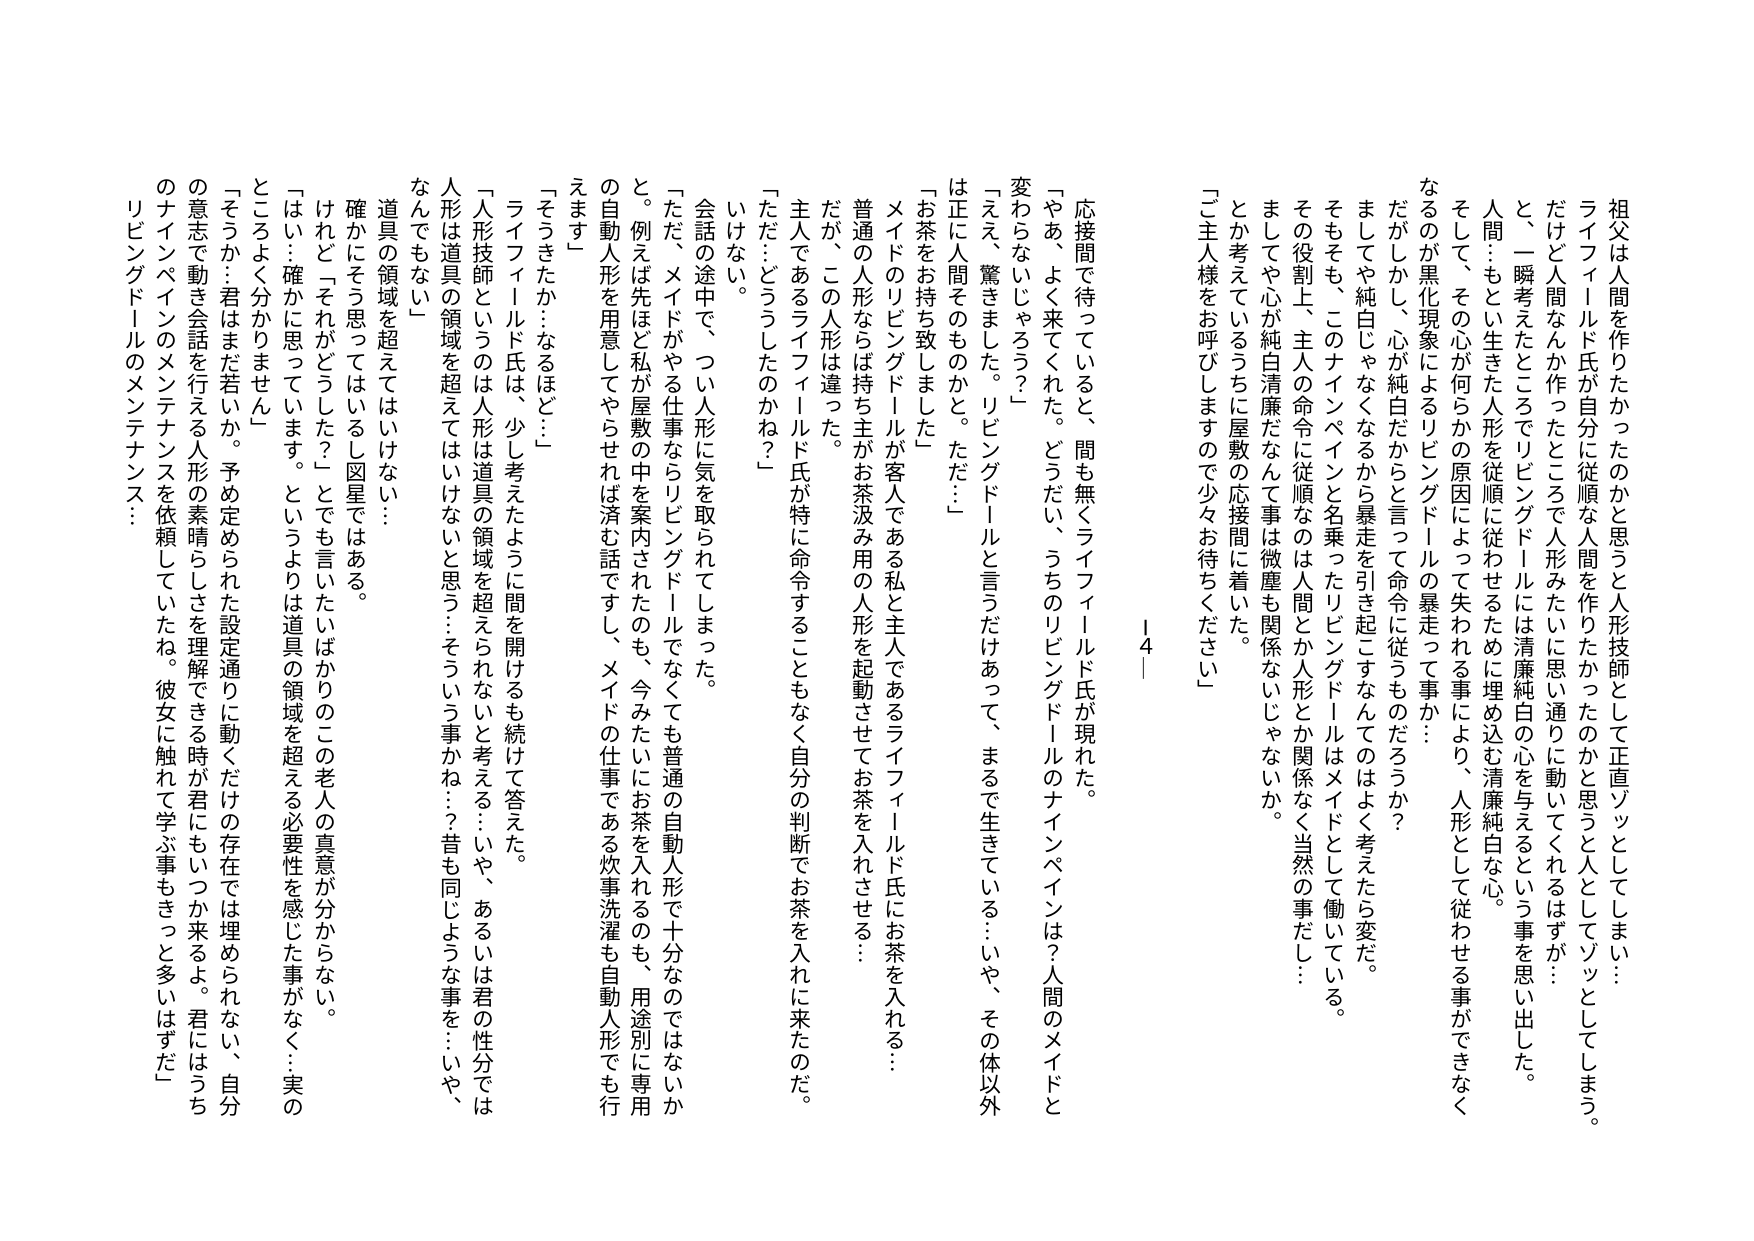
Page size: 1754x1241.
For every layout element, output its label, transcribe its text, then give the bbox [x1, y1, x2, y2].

text だが、この人形は違った。 [816, 176, 848, 1122]
text 「ただ…どううしたのかね？」 [753, 176, 784, 1122]
text リビングドールのメンテナンス… [119, 176, 151, 1122]
text 「ただ、メイドがやる仕事ならリビングドールでなくても普通の自動人形で十分なのではないかと。例えば先ほど私が屋敷の中を案内されたのも、今みたいにお茶を入れるのも、用途別に専用の自動人形を用意してやらせれば済む話ですし、メイドの仕事である炊事洗濯も自動人形でも行えます」 [563, 176, 689, 1122]
text 確かにそう思ってはいるし図星ではある。 [341, 176, 373, 1122]
text 「人形技師というのは人形は道具の領域を超えられないと考える…いや、あるいは君の性分では人形は道具の領域を超えてはいけないと思う…そういう事かね…？昔も同じような事を…いや、なんでもない」 [404, 176, 499, 1122]
text 道具の領域を超えてはいけない… [373, 176, 404, 1122]
text 「そうか…君はまだ若いか。予め定められた設定通りに動くだけの存在では埋められない、自分の意志で動き会話を行える人形の素晴らしさを理解できる時が君にもいつか来るよ。君にはうちのナインペインのメンテナンスを依頼していたね。彼女に触れて学ぶ事もきっと多いはずだ」 [151, 176, 246, 1122]
text 会話の途中で、つい人形に気を取られてしまった。 [689, 176, 721, 1122]
text ましてや心が純白清廉だなんて事は微塵も関係ないじゃないか。 [1256, 176, 1287, 1122]
text 主人であるライフィールド氏が特に命令することもなく自分の判断でお茶を入れに来たのだ。 [784, 176, 816, 1122]
text 人間…もとい生きた人形を従順に従わせるために埋め込む清廉純白な心。 [1477, 176, 1509, 1122]
text だけど人間なんか作ったところで人形みたいに思い通りに動いてくれるはずが… [1541, 176, 1572, 1122]
text 「やあ、よく来てくれた。どうだい、うちのリビングドールのナインペインは？人間のメイドと変わらないじゃろう？」 [1006, 176, 1069, 1122]
text メイドのリビングドールが客人である私と主人であるライフィールド氏にお茶を入れる… [879, 176, 911, 1122]
text 「はい…確かに思っています。というよりは道具の領域を超える必要性を感じた事がなく…実のところよく分かりません」 [246, 176, 309, 1122]
text と、一瞬考えたところでリビングドールには清廉純白の心を与えるという事を思い出した。 [1509, 176, 1541, 1122]
text 「お茶をお持ち致しました」 [911, 176, 943, 1122]
text 応接間で待っていると、間も無くライフィールド氏が現れた。 [1069, 176, 1101, 1122]
text そして、その心が何らかの原因によって失われる事により、人形として従わせる事ができなくなるのが黒化現象によるリビングドールの暴走って事か… [1414, 176, 1477, 1122]
text ─４─ [1130, 176, 1164, 1122]
text 「そうきたか…なるほど…」 [531, 176, 563, 1122]
text ライフィールド氏が自分に従順な人間を作りたかったのかと思うと人としてゾッとしてしまう。 [1572, 176, 1604, 1122]
text 普通の人形ならば持ち主がお茶汲み用の人形を起動させてお茶を入れさせる… [848, 176, 879, 1122]
text ましてや純白じゃなくなるから暴走を引き起こすなんてのはよく考えたら変だ。 [1351, 176, 1382, 1122]
text 「ご主人様をお呼びしますので少々お待ちください」 [1192, 176, 1224, 1122]
text ライフィールド氏は、少し考えたように間を開けるも続けて答えた。 [499, 176, 531, 1122]
text 「ええ、驚きました。リビングドールと言うだけあって、まるで生きている…いや、その体以外は正に人間そのものかと。ただ…」 [943, 176, 1006, 1122]
text その役割上、主人の命令に従順なのは人間とか人形とか関係なく当然の事だし… [1287, 176, 1319, 1122]
text だがしかし、心が純白だからと言って命令に従うものだろうか？ [1382, 176, 1414, 1122]
text けれど「それがどうした？」とでも言いたいばかりのこの老人の真意が分からない。 [309, 176, 341, 1122]
text 祖父は人間を作りたかったのかと思うと人形技師として正直ゾッとしてしまい… [1604, 176, 1636, 1122]
text そもそも、このナインペインと名乗ったリビングドールはメイドとして働いている。 [1319, 176, 1351, 1122]
text とか考えているうちに屋敷の応接間に着いた。 [1224, 176, 1256, 1122]
text いけない。 [721, 176, 753, 1122]
